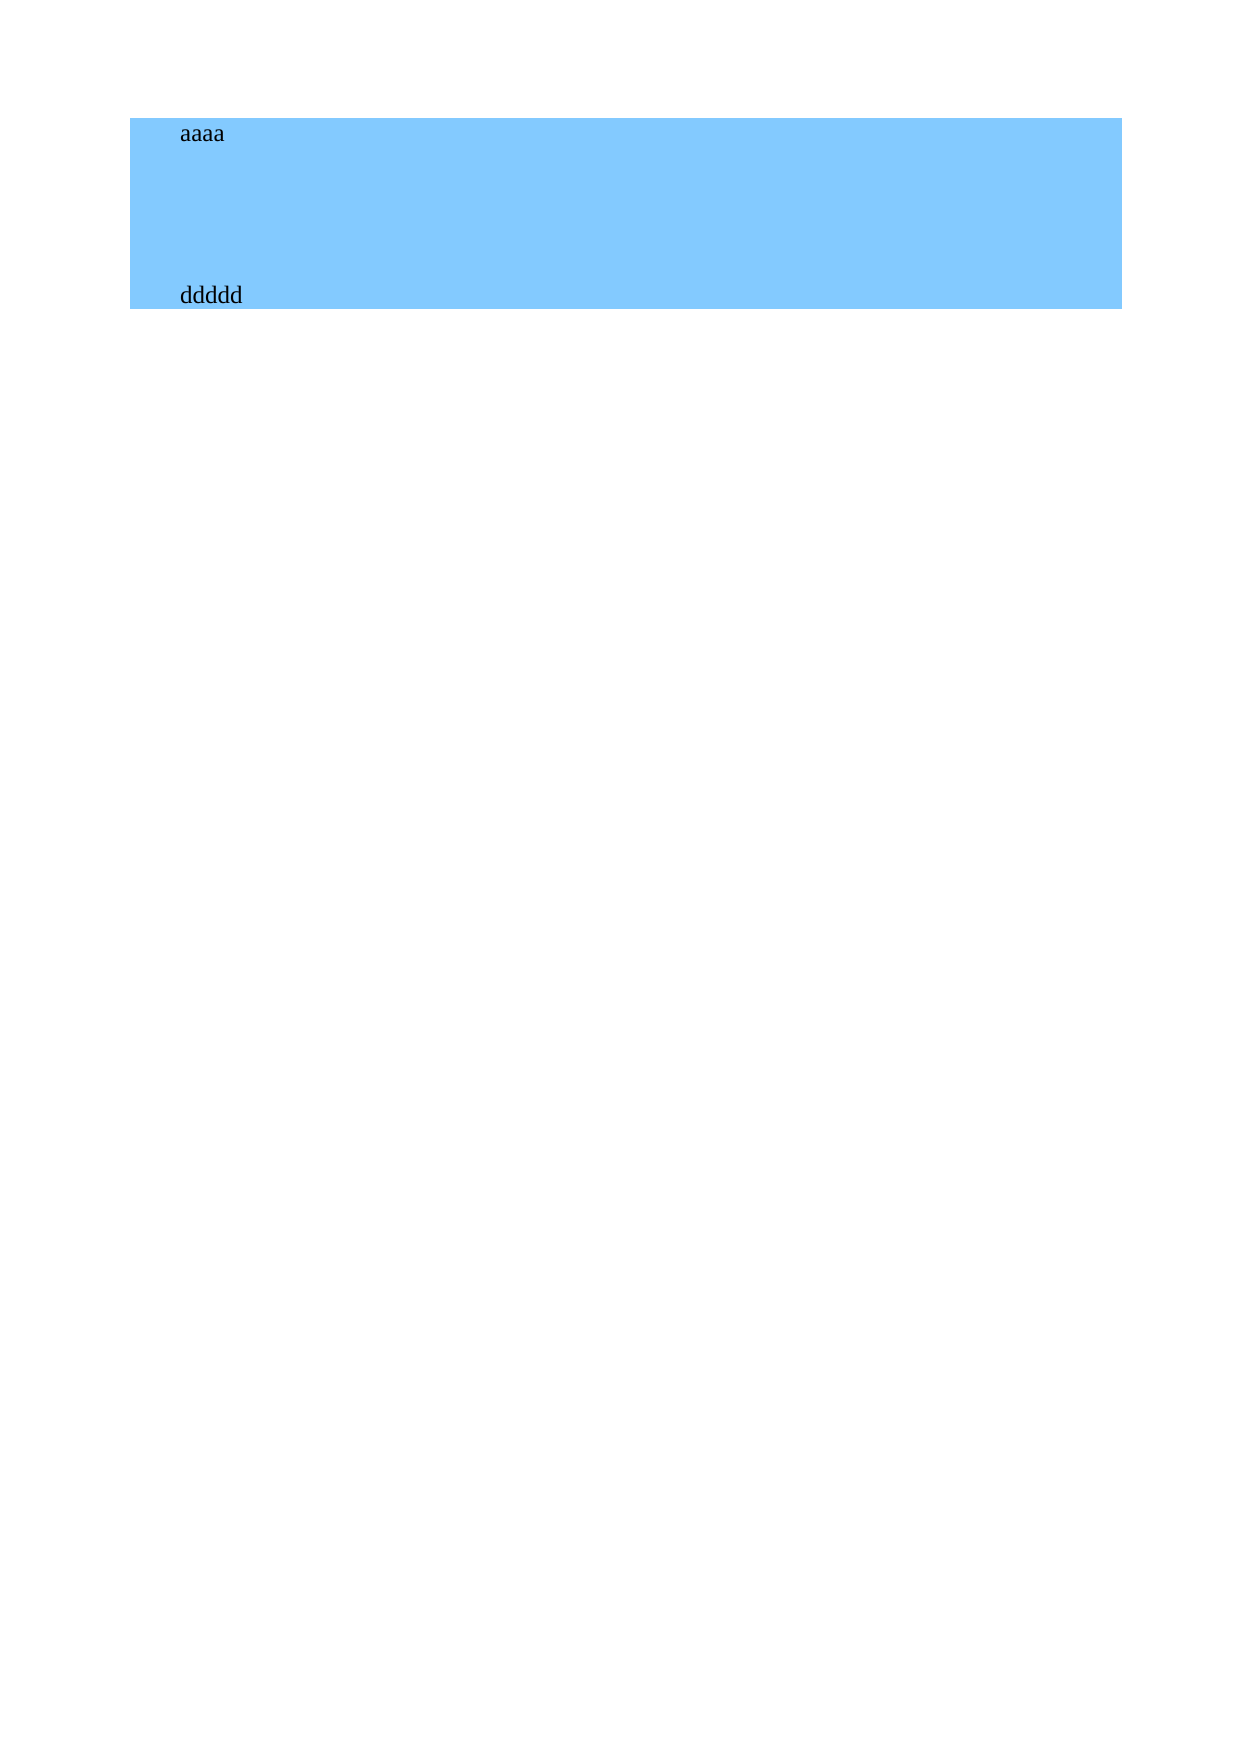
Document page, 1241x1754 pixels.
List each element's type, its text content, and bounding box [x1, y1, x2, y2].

text aaaa [130, 118, 1122, 147]
text ddddd [130, 281, 1122, 309]
